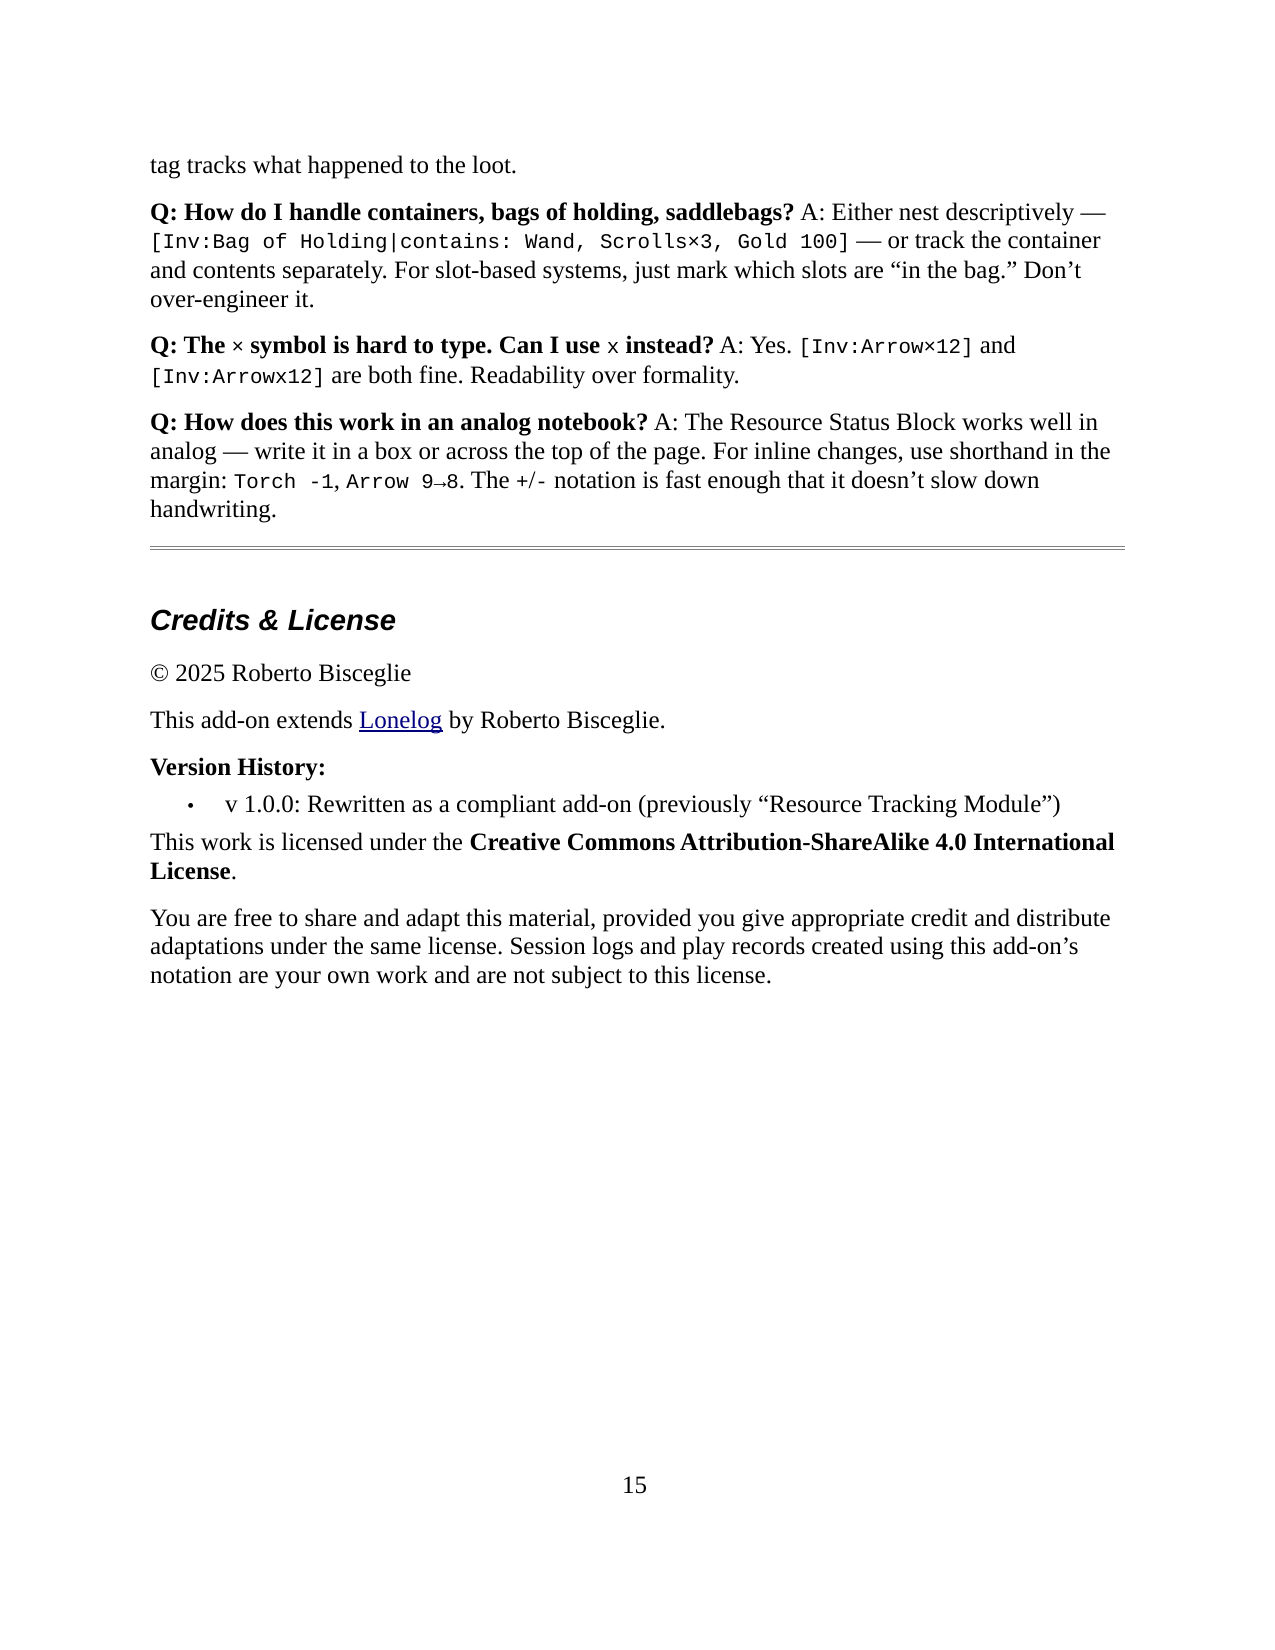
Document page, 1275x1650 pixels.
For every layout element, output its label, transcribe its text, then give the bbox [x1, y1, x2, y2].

text Q: The × symbol is hard to type. Can I use x instead? A: Yes. [Inv:Arrow×12] and [Inv:Arrowx12] are both fine. Readability over formality. [150, 330, 1125, 389]
text You are free to share and adapt this material, provided you give appropriate credit and distribute adaptations under the same license. Session logs and play records created using this add-on’s notation are your own work and are not subject to this license. [150, 903, 1125, 989]
list v 1.0.0: Rewritten as a compliant add-on (previously “Resource Tracking Module”) [187, 789, 1125, 818]
text © 2025 Roberto Bisceglie [150, 658, 1125, 687]
text This work is licensed under the Creative Commons Attribution-ShareAlike 4.0 International License. [150, 827, 1125, 885]
text This add-on extends Lonelog by Roberto Bisceglie. [150, 705, 1125, 734]
text Q: How do I handle containers, bags of holding, saddlebags? A: Either nest descriptively — [Inv:Bag of Holding|contains: Wand, Scrolls×3, Gold 100] — or track the container and contents separately. For slot-based systems, just mark which slots are “in the bag.” Don’t over-engineer it. [150, 197, 1125, 312]
text Q: How does this work in an analog notebook? A: The Resource Status Block works well in analog — write it in a box or across the top of the page. For inline changes, use shorthand in the margin: Torch -1, Arrow 9→8. The +/- notation is fast enough that it doesn’t slow down handwriting. [150, 407, 1125, 523]
subtitle Credits & License [150, 603, 1125, 637]
text tag tracks what happened to the loot. [150, 150, 1125, 179]
text Version History: [150, 752, 1125, 781]
